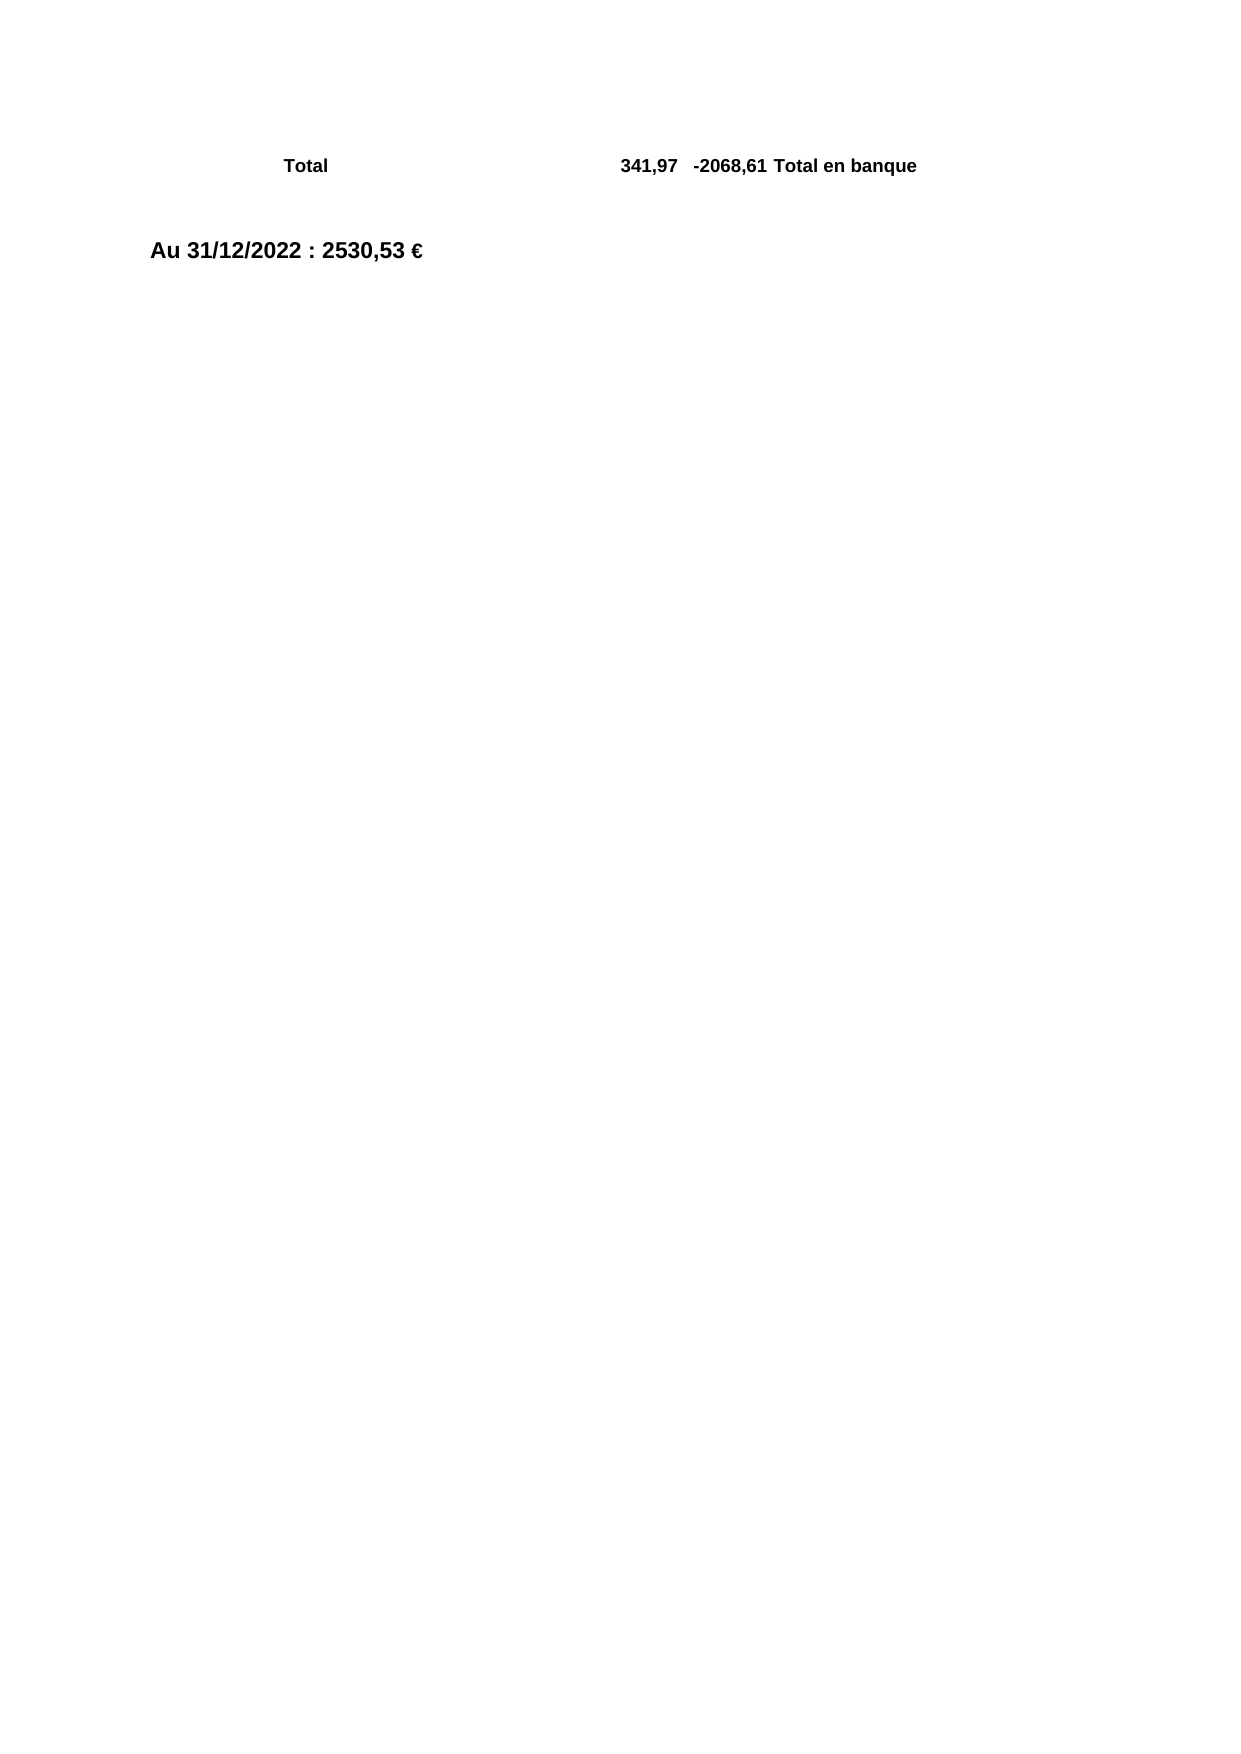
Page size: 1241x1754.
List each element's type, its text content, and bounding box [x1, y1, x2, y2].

table_cell [144, 150, 280, 177]
table_cell -2068,61 [681, 150, 770, 177]
table_cell Total [280, 150, 598, 177]
table_cell Total en banque [770, 150, 1196, 177]
text Au 31/12/2022 : 2530,53 € [150, 237, 1090, 263]
table_cell 341,97 [598, 150, 681, 177]
